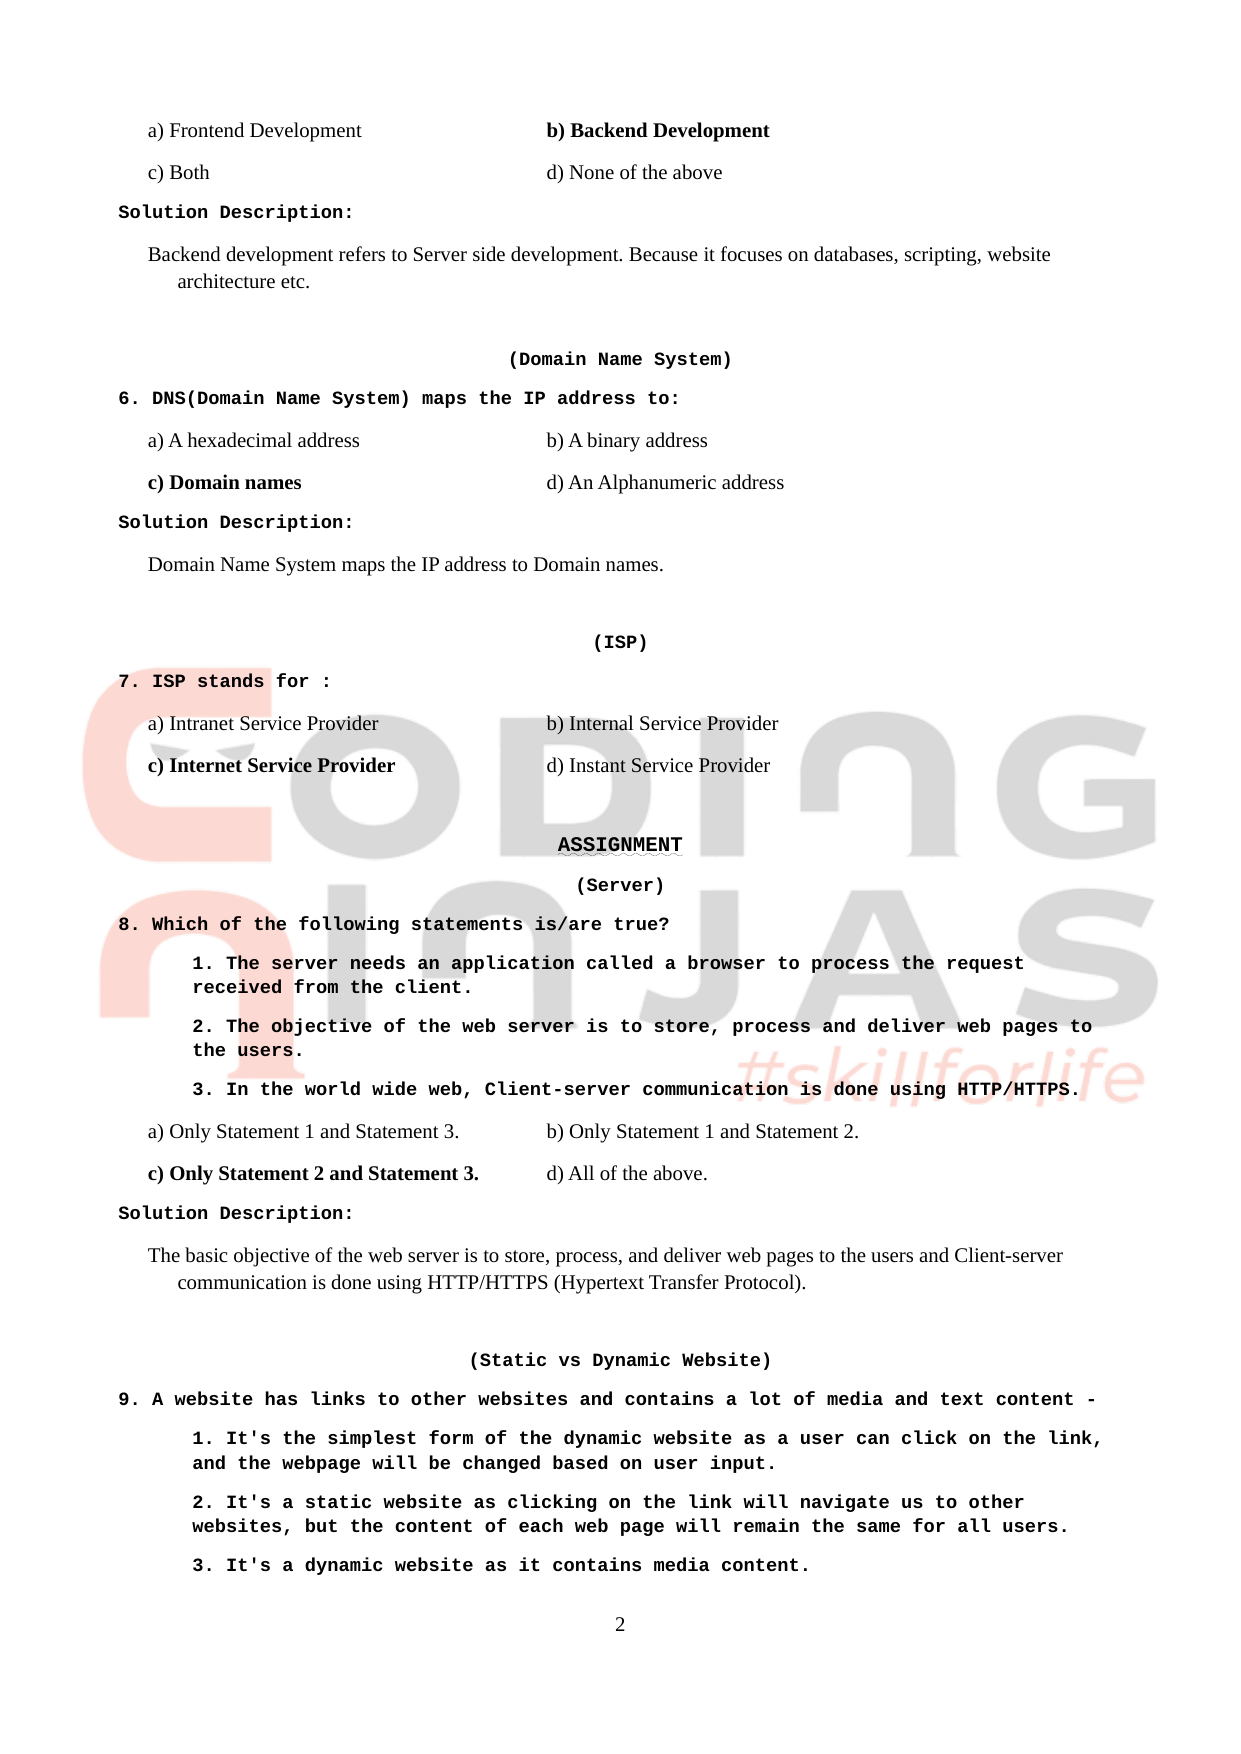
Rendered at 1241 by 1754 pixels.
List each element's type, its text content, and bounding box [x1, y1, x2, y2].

text (ISP) [118, 633, 1122, 654]
text 3. It's a dynamic website as it contains media content. [192, 1556, 1122, 1577]
text 1. The server needs an application called a browser to process the request received from the client. [192, 953, 1122, 999]
text c) Domain names d) An Alphanumeric address [148, 470, 1122, 494]
text The basic objective of the web server is to store, process, and deliver web pages to the users and Client-server communication is done using HTTP/HTTPS (Hypertext Transfer Protocol). [148, 1242, 1122, 1294]
text ASSIGNMENT [118, 834, 1122, 857]
text 2. The objective of the web server is to store, process and deliver web pages to the users. [192, 1017, 1122, 1062]
text 3. In the world wide web, Client-server communication is done using HTTP/HTTPS. [192, 1080, 1122, 1101]
text c) Internet Service Provider d) Instant Service Provider [148, 753, 1122, 777]
text (Static vs Dynamic Website) [118, 1351, 1122, 1372]
text 1. It's the simplest form of the dynamic website as a user can click on the link, and the webpage will be changed based on user input. [192, 1429, 1122, 1475]
text c) Only Statement 2 and Statement 3. d) All of the above. [148, 1161, 1122, 1185]
text Solution Description: [118, 202, 1122, 224]
text c) Both d) None of the above [148, 160, 1122, 184]
text a) Intranet Service Provider b) Internal Service Provider [148, 711, 1122, 734]
text Solution Description: [118, 1203, 1122, 1225]
text a) A hexadecimal address b) A binary address [148, 428, 1122, 452]
text (Domain Name System) [118, 350, 1122, 371]
text 8. Which of the following statements is/are true? [118, 914, 1122, 936]
text Backend development refers to Server side development. Because it focuses on databases, scripting, website architecture etc. [148, 241, 1122, 293]
text 2. It's a static website as clicking on the link will navigate us to other websites, but the content of each web page will remain the same for all users. [192, 1492, 1122, 1538]
text 7. ISP stands for : [118, 672, 1122, 693]
text a) Frontend Development b) Backend Development [148, 118, 1122, 142]
text Solution Description: [118, 512, 1122, 534]
text 6. DNS(Domain Name System) maps the IP address to: [118, 389, 1122, 410]
text 9. A website has links to other websites and contains a lot of media and text content - [118, 1390, 1122, 1411]
text (Server) [118, 876, 1122, 897]
text Domain Name System maps the IP address to Domain names. [148, 551, 1122, 576]
text a) Only Statement 1 and Statement 3. b) Only Statement 1 and Statement 2. [148, 1119, 1122, 1143]
